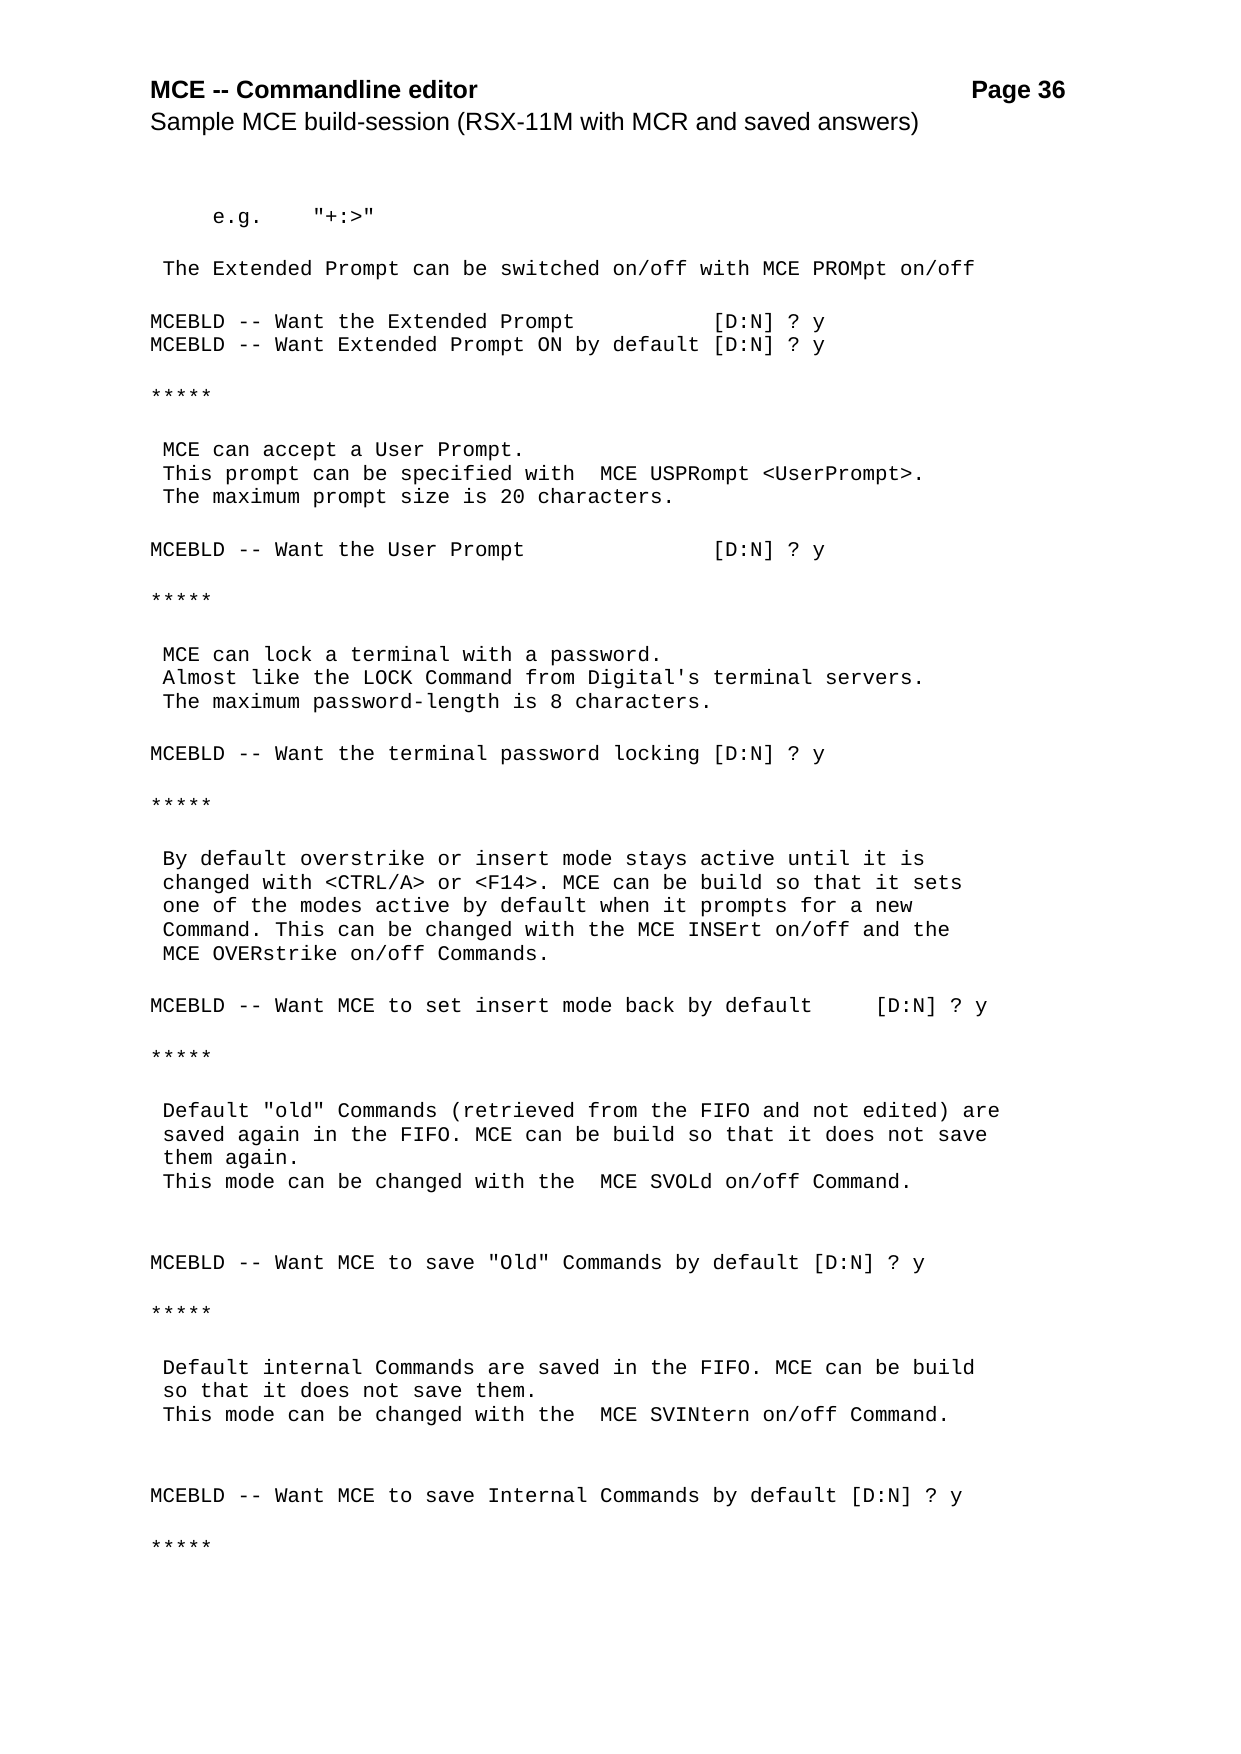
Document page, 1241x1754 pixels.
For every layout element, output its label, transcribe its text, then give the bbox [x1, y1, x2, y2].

text e.g. "+:>" [150, 206, 1181, 229]
text so that it does not save them. [150, 1380, 1181, 1404]
text ***** [150, 591, 1181, 615]
text The maximum prompt size is 20 characters. [150, 486, 1181, 510]
text This mode can be changed with the MCE SVINtern on/off Command. [150, 1404, 1181, 1428]
text ***** [150, 1538, 1181, 1561]
text Default internal Commands are saved in the FIFO. MCE can be build [150, 1357, 1181, 1380]
text Default "old" Commands (retrieved from the FIFO and not edited) are [150, 1100, 1181, 1123]
text MCE OVERstrike on/off Commands. [150, 943, 1181, 966]
text This prompt can be specified with MCE USPRompt <UserPrompt>. [150, 463, 1181, 486]
text MCEBLD -- Want MCE to set insert mode back by default [D:N] ? y [150, 995, 1181, 1019]
text MCEBLD -- Want the Extended Prompt [D:N] ? y [150, 311, 1181, 334]
text MCEBLD -- Want the User Prompt [D:N] ? y [150, 539, 1181, 562]
text MCEBLD -- Want Extended Prompt ON by default [D:N] ? y [150, 334, 1181, 358]
text Almost like the LOCK Command from Digital's terminal servers. [150, 667, 1181, 691]
text MCE can accept a User Prompt. [150, 439, 1181, 463]
text changed with <CTRL/A> or <F14>. MCE can be build so that it sets [150, 872, 1181, 895]
text them again. [150, 1147, 1181, 1171]
text The Extended Prompt can be switched on/off with MCE PROMpt on/off [150, 258, 1181, 282]
text The maximum password-length is 8 characters. [150, 691, 1181, 714]
text ***** [150, 1304, 1181, 1328]
text ***** [150, 1047, 1181, 1071]
text saved again in the FIFO. MCE can be build so that it does not save [150, 1123, 1181, 1147]
text MCEBLD -- Want MCE to save "Old" Commands by default [D:N] ? y [150, 1252, 1181, 1276]
text MCEBLD -- Want MCE to save Internal Commands by default [D:N] ? y [150, 1485, 1181, 1509]
text one of the modes active by default when it prompts for a new [150, 895, 1181, 919]
text ***** [150, 796, 1181, 819]
text ***** [150, 387, 1181, 410]
text Command. This can be changed with the MCE INSErt on/off and the [150, 919, 1181, 943]
text By default overstrike or insert mode stays active until it is [150, 848, 1181, 872]
text This mode can be changed with the MCE SVOLd on/off Command. [150, 1171, 1181, 1194]
text MCEBLD -- Want the terminal password locking [D:N] ? y [150, 743, 1181, 767]
text MCE can lock a terminal with a password. [150, 644, 1181, 667]
